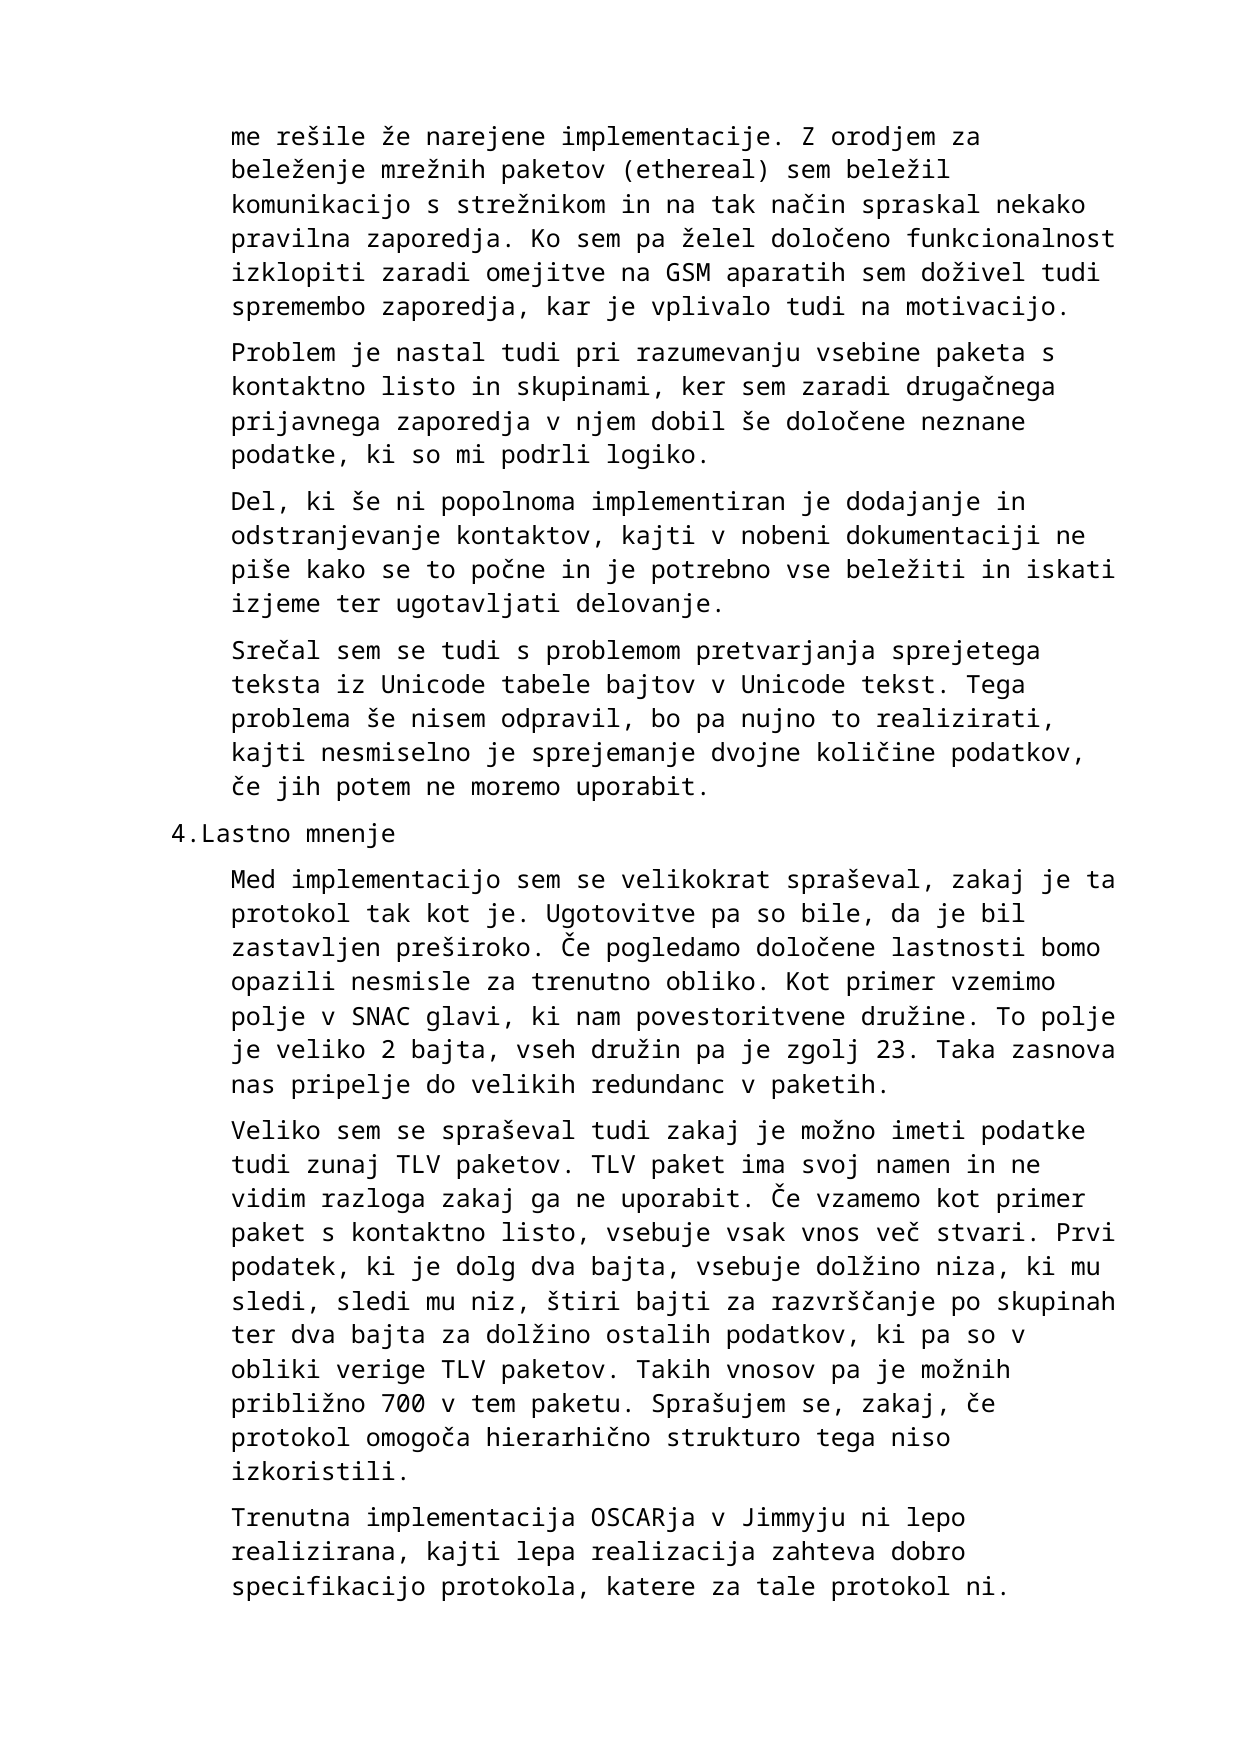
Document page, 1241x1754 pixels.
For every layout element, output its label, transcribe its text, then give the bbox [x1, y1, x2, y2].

list Med implementacijo sem se velikokrat spraševal, zakaj je ta protokol tak kot je. Ugotovitve pa so bile, da je bil zastavljen preširoko. Če pogledamo določene lastnosti bomo opazili nesmisle za trenutno obliko. Kot primer vzemimo polje v SNAC glavi, ki nam povestoritvene družine. To polje je veliko 2 bajta, vseh družin pa je zgolj 23. Taka zasnova nas pripelje do velikih redundanc v paketih. [193, 862, 1122, 1100]
list Lastno mnenje [156, 815, 1122, 849]
list Veliko sem se spraševal tudi zakaj je možno imeti podatke tudi zunaj TLV paketov. TLV paket ima svoj namen in ne vidim razloga zakaj ga ne uporabit. Če vzamemo kot primer paket s kontaktno listo, vsebuje vsak vnos več stvari. Prvi podatek, ki je dolg dva bajta, vsebuje dolžino niza, ki mu sledi, sledi mu niz, štiri bajti za razvrščanje po skupinah ter dva bajta za dolžino ostalih podatkov, ki pa so v obliki verige TLV paketov. Takih vnosov pa je možnih približno 700 v tem paketu. Sprašujem se, zakaj, če protokol omogoča hierarhično strukturo tega niso izkoristili. [193, 1113, 1122, 1487]
list Srečal sem se tudi s problemom pretvarjanja sprejetega teksta iz Unicode tabele bajtov v Unicode tekst. Tega problema še nisem odpravil, bo pa nujno to realizirati, kajti nesmiselno je sprejemanje dvojne količine podatkov, če jih potem ne moremo uporabit. [193, 632, 1122, 803]
list Trenutna implementacija OSCARja v Jimmyju ni lepo realizirana, kajti lepa realizacija zahteva dobro specifikacijo protokola, katere za tale protokol ni. [193, 1500, 1122, 1602]
list Del, ki še ni popolnoma implementiran je dodajanje in odstranjevanje kontaktov, kajti v nobeni dokumentaciji ne piše kako se to počne in je potrebno vse beležiti in iskati izjeme ter ugotavljati delovanje. [193, 484, 1122, 620]
list me rešile že narejene implementacije. Z orodjem za beleženje mrežnih paketov (ethereal) sem beležil komunikacijo s strežnikom in na tak način spraskal nekako pravilna zaporedja. Ko sem pa želel določeno funkcionalnost izklopiti zaradi omejitve na GSM aparatih sem doživel tudi spremembo zaporedja, kar je vplivalo tudi na motivacijo. [193, 118, 1122, 322]
list Problem je nastal tudi pri razumevanju vsebine paketa s kontaktno listo in skupinami, ker sem zaradi drugačnega prijavnega zaporedja v njem dobil še določene neznane podatke, ki so mi podrli logiko. [193, 335, 1122, 471]
